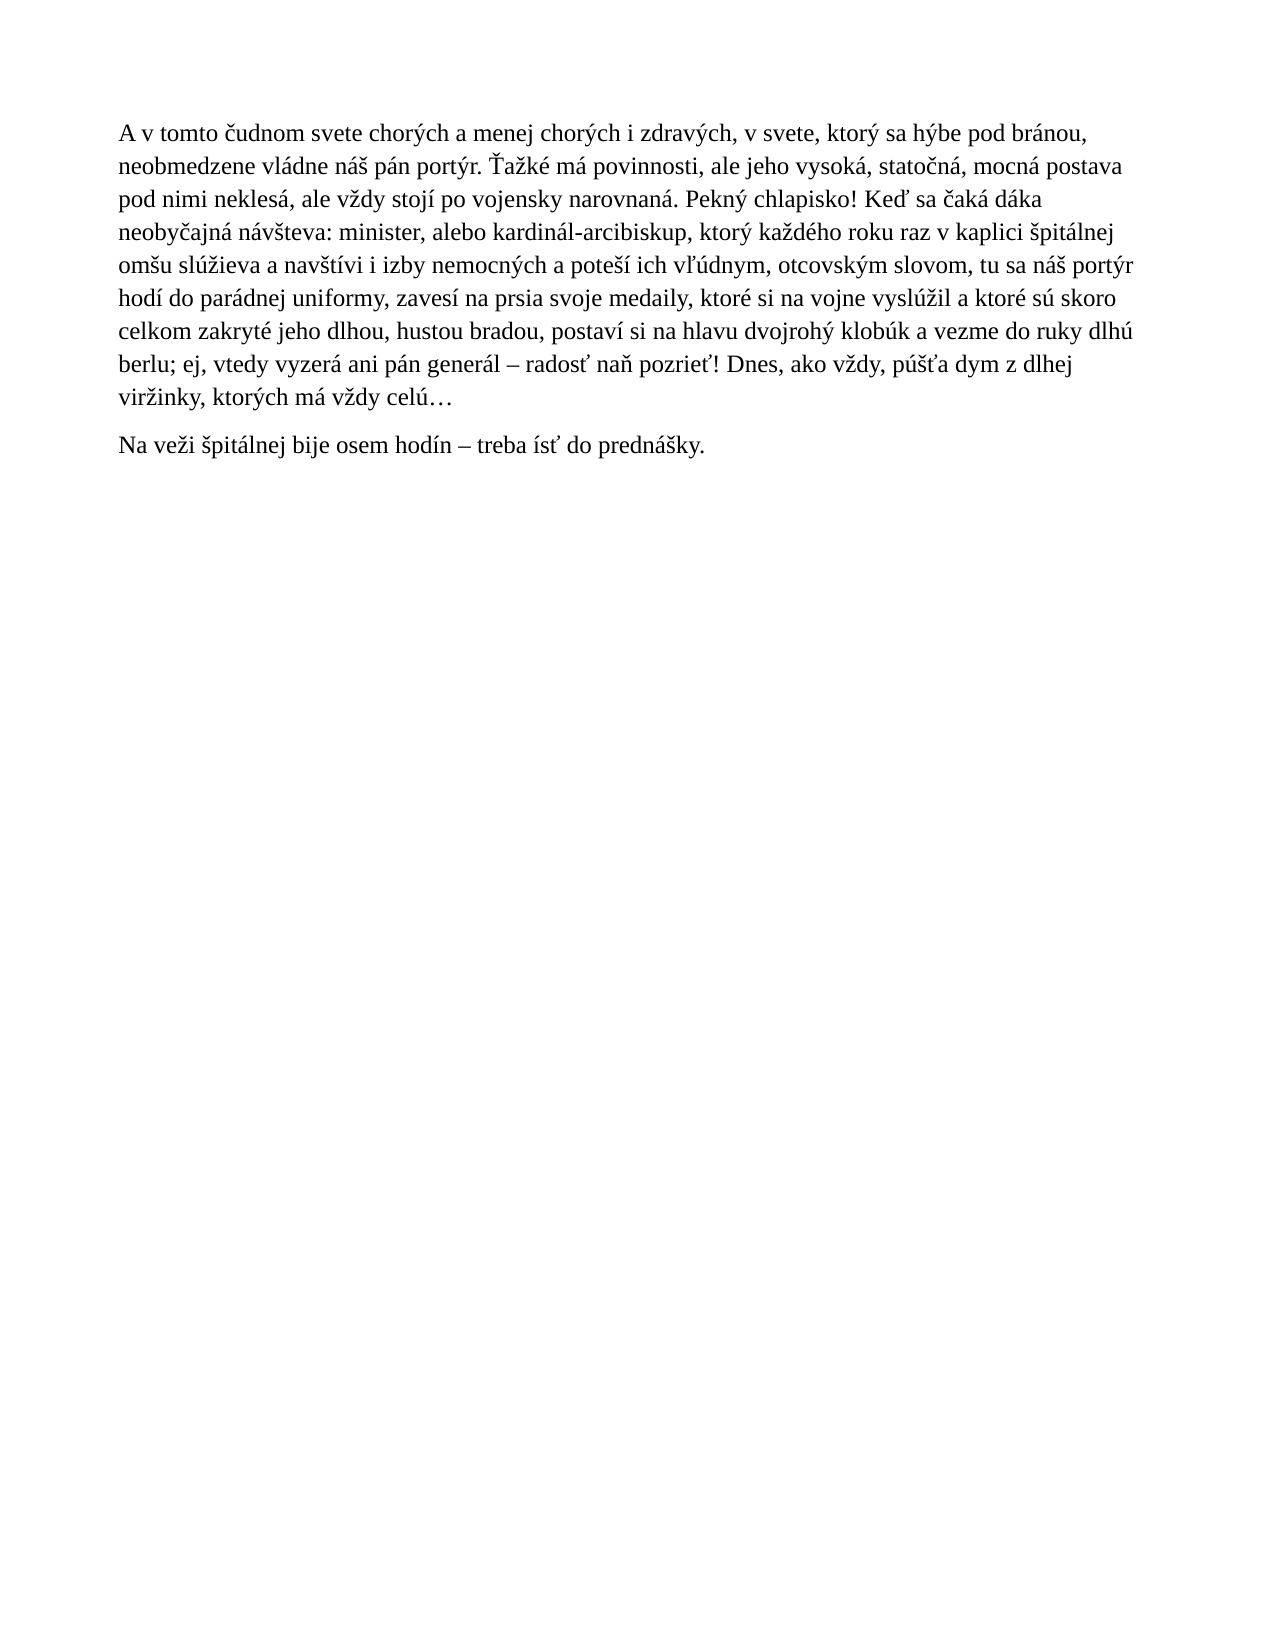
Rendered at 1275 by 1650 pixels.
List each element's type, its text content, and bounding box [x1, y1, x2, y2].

text A v tomto čudnom svete chorých a menej chorých i zdravých, v svete, ktorý sa hýbe pod bránou, neobmedzene vládne náš pán portýr. Ťažké má povinnosti, ale jeho vysoká, statočná, mocná postava pod nimi neklesá, ale vždy stojí po vojensky narovnaná. Pekný chlapisko! Keď sa čaká dáka neobyčajná návšteva: minister, alebo kardinál-arcibiskup, ktorý každého roku raz v kaplici špitálnej omšu slúžieva a navštívi i izby nemocných a poteší ich vľúdnym, otcovským slovom, tu sa náš portýr hodí do parádnej uniformy, zavesí na prsia svoje medaily, ktoré si na vojne vyslúžil a ktoré sú skoro celkom zakryté jeho dlhou, hustou bradou, postaví si na hlavu dvojrohý klobúk a vezme do ruky dlhú berlu; ej, vtedy vyzerá ani pán generál – radosť naň pozrieť! Dnes, ako vždy, púšťa dym z dlhej viržinky, ktorých má vždy celú… [118, 118, 1157, 411]
text Na veži špitálnej bije osem hodín – treba ísť do prednášky. [118, 430, 1157, 459]
